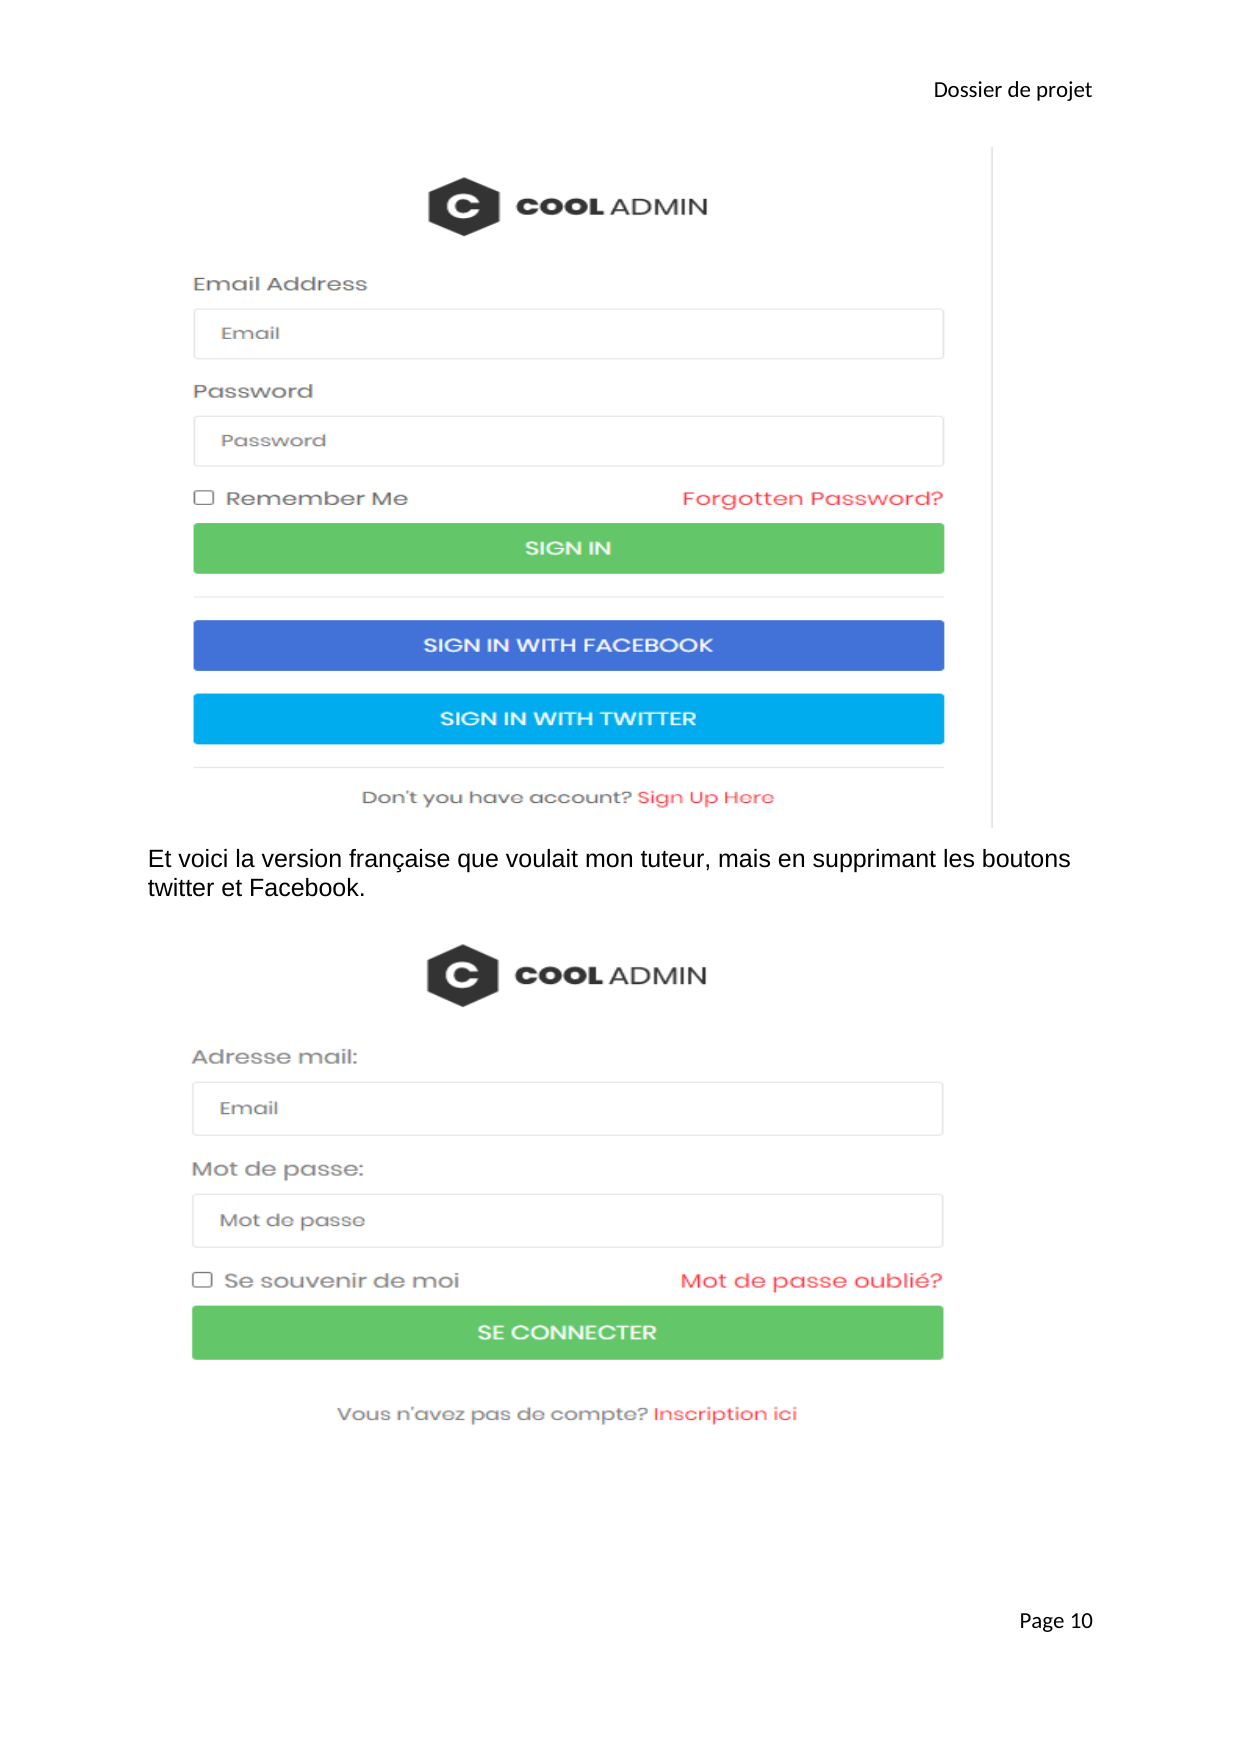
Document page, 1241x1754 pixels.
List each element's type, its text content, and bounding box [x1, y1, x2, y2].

text Et voici la version française que voulait mon tuteur, mais en supprimant les boutons twitter et Facebook. [148, 844, 1093, 901]
